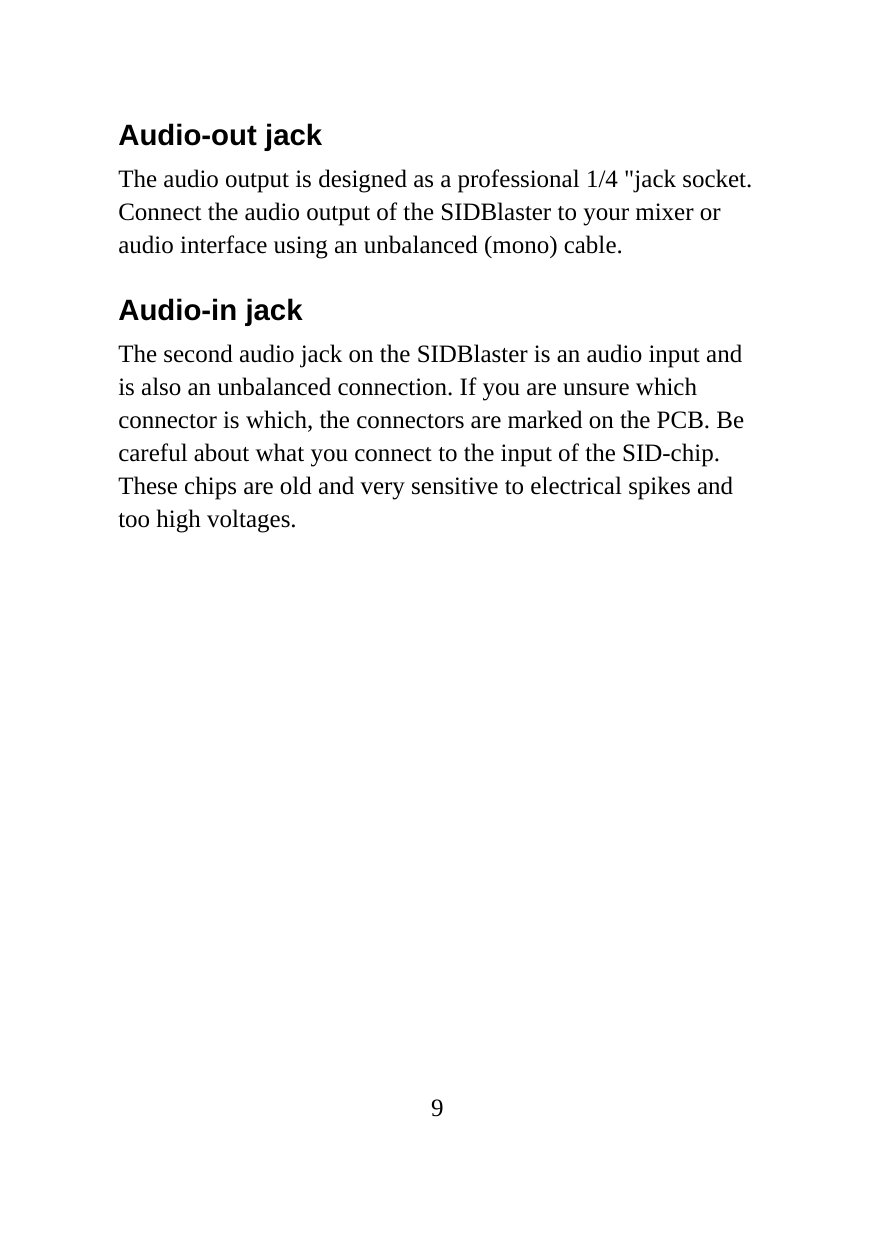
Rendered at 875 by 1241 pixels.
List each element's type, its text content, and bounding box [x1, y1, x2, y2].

subtitle Audio-in jack [118, 293, 756, 326]
subtitle Audio-out jack [118, 118, 756, 152]
text The audio output is designed as a professional 1/4 "jack socket. Connect the audio output of the SIDBlaster to your mixer or audio interface using an unbalanced (mono) cable. [118, 164, 756, 259]
text The second audio jack on the SIDBlaster is an audio input and is also an unbalanced connection. If you are unsure which connector is which, the connectors are marked on the PCB. Be careful about what you connect to the input of the SID-chip. These chips are old and very sensitive to electrical spikes and too high voltages. [118, 339, 756, 533]
